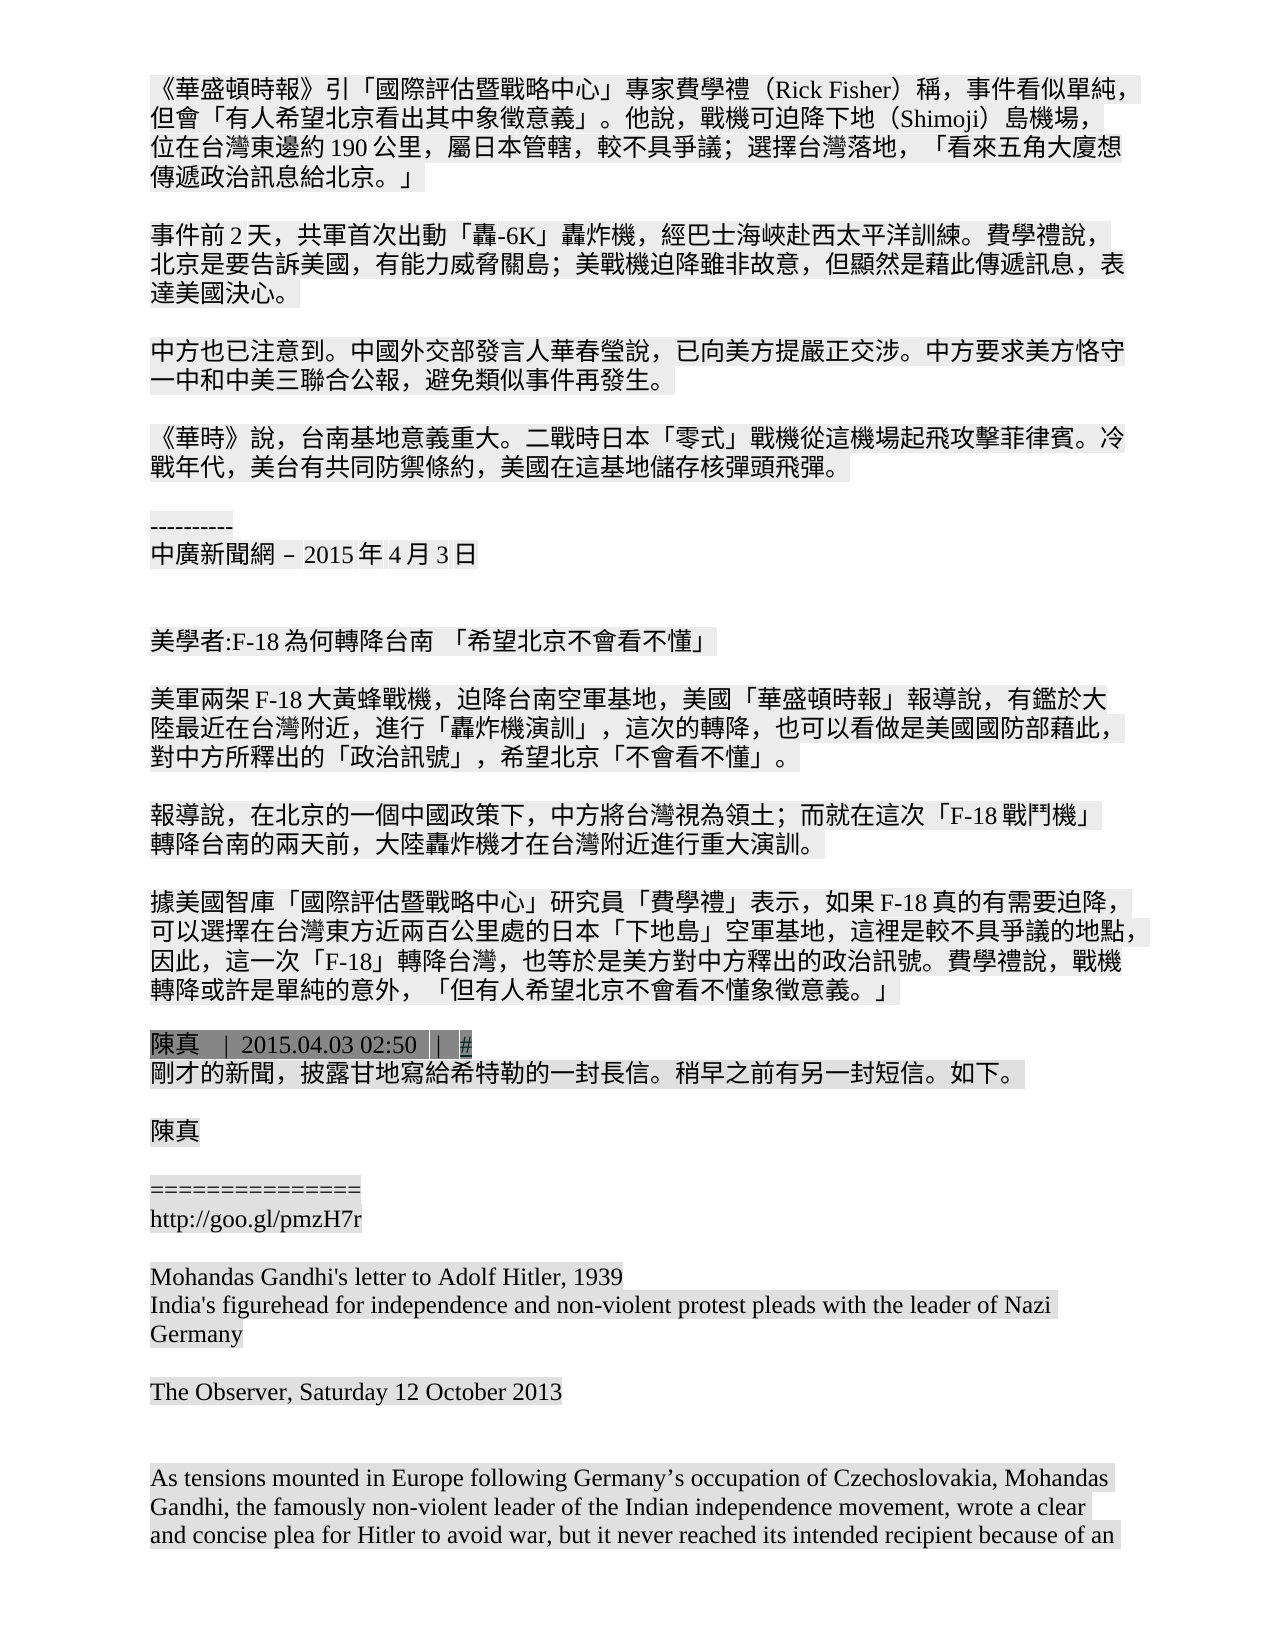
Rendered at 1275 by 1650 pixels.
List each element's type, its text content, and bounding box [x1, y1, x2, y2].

text 美國最近兩架戰鬥機迫降台南。用肚臍想也知道這是胡扯。怎麼不迫降在北京或福建？怎麼剛好就 "迫降" 在台南？會有這麼巧的事嗎？ 最近亞投行及兩岸航線問題等一堆事，怎麼突然就有美國軍機迫降？迫降是很緊急的事，怎麼會剛剛好就迫降在台灣？我通常不會相信政治上這樣一些所謂 "巧合"。 兩天後，美國官方發出聲明說不是迫降，而是 "預防性降落"；也就是說，它要降哪其實是有選擇的；簡單說就是這是一種政治動作。 如今，不但選擇降在台南，而且還兩夜三日遊，竟然在台南過夜。更可惡的是，不允許我們碰飛機，只能由美國派遣專人來台處理，根本就是把台灣當成美軍基地。 台灣官方最近透露，美國施壓台灣不許加入亞投行；台灣官方 "爭取" 了一個多月，終於才得到美國主子的 "諒解"，允許我們提出申請加入亞投行。 諸如像這樣一些喪權辱國的混蛋事，我很不明白，那些整天講起什麼獨立啦主權啦講得神聖無比激動無比的愛台人士們，怎麼都不會生氣？應該馬上去包圍佔領AIT才對；看要佔頂多久都行，越久越好，巴勒網絕對給予最大的支持。 但台灣人當美國狗當久了，不但不會生氣，哪怕只是主人的兩架飛機飛來台灣，台灣人還是一樣高興死了，爽死了。天底下怎麼會有這樣沒出息的一群人，實在很難想像他們的心靈狀態究竟是怎麼一回事。即便是個台獨人士也該為此感到憤怒才對，你混蛋美國人竟然把我當成挑釁你的敵人的工具！即便是個台獨人士也不該任這樣一個恐怖魔頭如此作賤。 不過，台灣長期以來就是如此。阿扁一生胡扯，但他卻講對了一件事就是，他說，台灣其實就是 "美國在台軍政府"，而所謂台灣總統，不過就是 "美國軍政府意志的一個執行者"。 至於那些整天動不動以所謂 "捍衛主權" 玩各種政治鬥爭把戲的混蛋們，其實哪在乎什麼主權？天底下有沒有哪個國家大大小小事都必須向另一個國家 "請示" 的？有沒有哪個國家的政客連要參選都必須先向另一個國家申請 "口試"，方能取得參選的許可證？主權不是很神聖嗎？愛台人士應該馬上像在砸行政院那樣去砸 AIT 才對啊，因為美國根本就是把台灣當狗，連人都稱不上還談什麼主權。 不管統或獨，總是想要當個 "人" 吧？我沒法想像，怎麼會有人之所謂獨立，其實只是想當一條美國人養的狗？美國連自己人的命都不在乎了，他會在乎一條黃種狗的狗命？ 而且，一個人就算主張台獨，也不該去依附並協助這樣一個恐怖大魔頭來對付自己的同胞或祖國。你可以在兩者之間盡量保持中立，但絕沒有自願當狗而且還當得很陶醉的道理。兄弟之間就算要分家，斷然也沒有自願當殺人魔的狗處心積慮要來傷害自己兄弟的道理。 聖經有句話說，"公義使邦國高舉"。美國之殘暴血腥令人髮指，罄竹難書，台灣人難道連這麼明顯的基本善惡都看不出來？還是根本不在乎？就算不在乎公義，也該在乎自己的一條狗命吧？當美國人的狗，是不會有好下場的，會有血光之災的。美國人在全世界樹敵無數，當他的狗究竟有何意義或好處可言？只能說是被反中反華教育給洗腦洗得喪心病狂或頭殼壞掉了。 陳真 ================== 華府專家：F-18 降落台灣有政治意涵 2015年04月03日 劉屏、藍孝威／綜合報導 美國防部新聞官表示，2架美軍F-18C戰機是因機件問題降落台南；一旦檢修完成，會盡快離開。華府軍事專家說，2架戰機未必非落台灣不可，美國作法當然有政治意涵。 《華盛頓時報》引「國際評估暨戰略中心」專家費學禮（Rick Fisher）稱，事件看似單純，但會「有人希望北京看出其中象徵意義」。他說，戰機可迫降下地（Shimoji）島機場，位在台灣東邊約190公里，屬日本管轄，較不具爭議；選擇台灣落地，「看來五角大廈想傳遞政治訊息給北京。」 事件前2天，共軍首次出動「轟-6K」轟炸機，經巴士海峽赴西太平洋訓練。費學禮說，北京是要告訴美國，有能力威脅關島；美戰機迫降雖非故意，但顯然是藉此傳遞訊息，表達美國決心。 中方也已注意到。中國外交部發言人華春瑩說，已向美方提嚴正交涉。中方要求美方恪守一中和中美三聯合公報，避免類似事件再發生。 《華時》說，台南基地意義重大。二戰時日本「零式」戰機從這機場起飛攻擊菲律賓。冷戰年代，美台有共同防禦條約，美國在這基地儲存核彈頭飛彈。 ---------- 中廣新聞網 – 2015年4月3日 美學者:F-18為何轉降台南 「希望北京不會看不懂」 美軍兩架F-18大黃蜂戰機，迫降台南空軍基地，美國「華盛頓時報」報導說，有鑑於大陸最近在台灣附近，進行「轟炸機演訓」，這次的轉降，也可以看做是美國國防部藉此，對中方所釋出的「政治訊號」，希望北京「不會看不懂」。 報導說，在北京的一個中國政策下，中方將台灣視為領土；而就在這次「F-18戰鬥機」轉降台南的兩天前，大陸轟炸機才在台灣附近進行重大演訓。 據美國智庫「國際評估暨戰略中心」研究員「費學禮」表示，如果F-18真的有需要迫降，可以選擇在台灣東方近兩百公里處的日本「下地島」空軍基地，這裡是較不具爭議的地點，因此，這一次「F-18」轉降台灣，也等於是美方對中方釋出的政治訊號。費學禮說，戰機轉降或許是單純的意外，「但有人希望北京不會看不懂象徵意義。」 [150, 75, 1125, 1005]
text 陳真 | 2015.04.03 02:50 | # [150, 1030, 1125, 1059]
text 剛才的新聞，披露甘地寫給希特勒的一封長信。稍早之前有另一封短信。如下。 陳真 =============== http://goo.gl/pmzH7r Mohandas Gandhi's letter to Adolf Hitler, 1939 India's figurehead for independence and non-violent protest pleads with the leader of Nazi Germany The Observer, Saturday 12 October 2013 As tensions mounted in Europe following Germany’s occupation of Czechoslovakia, Mohandas Gandhi, the famously non-violent leader of the Indian independence movement, wrote a clear and concise plea for Hitler to avoid war, but it never reached its intended recipient because of an [150, 1059, 1125, 1549]
